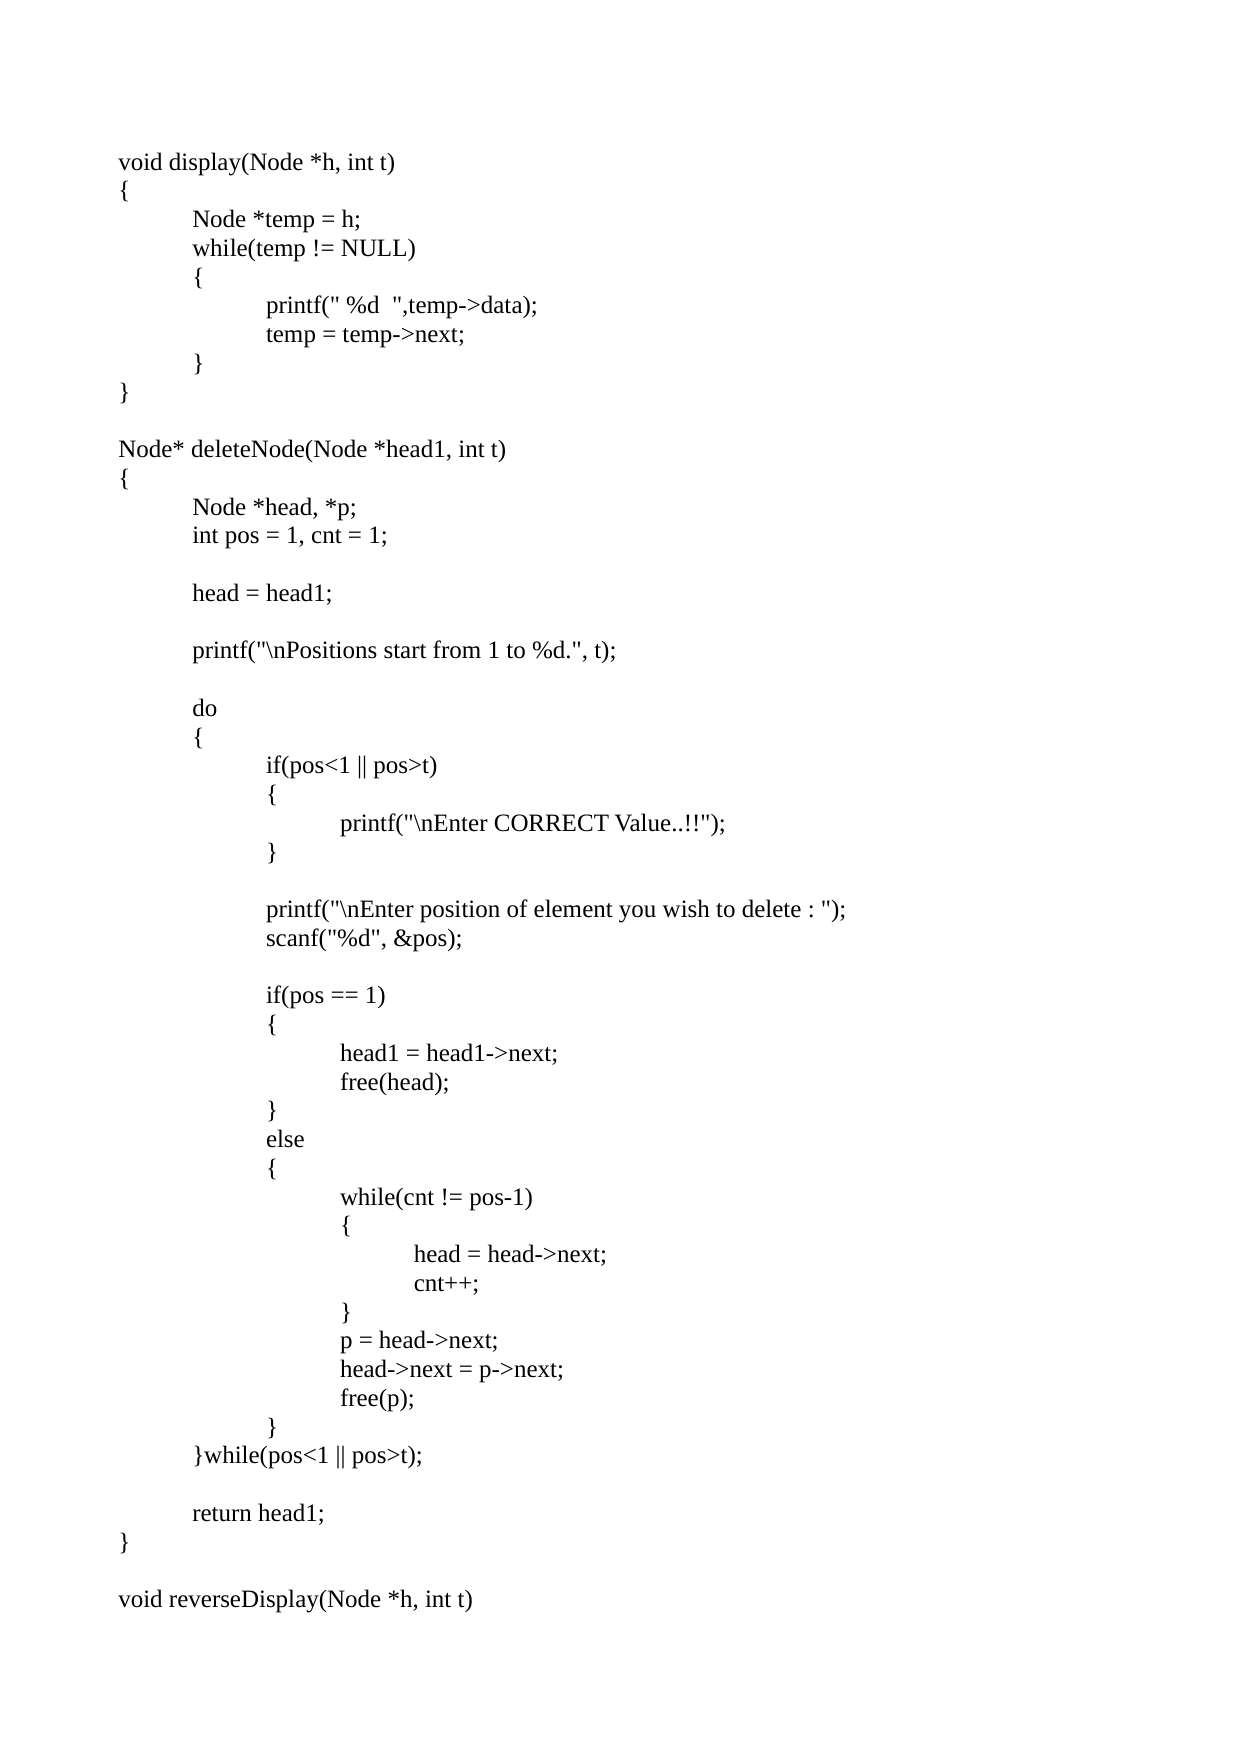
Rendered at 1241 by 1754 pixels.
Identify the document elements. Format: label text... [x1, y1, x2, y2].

text }while(pos<1 || pos>t); [118, 1441, 1122, 1469]
text } [118, 1412, 1122, 1441]
text } [118, 348, 1122, 377]
text Node *temp = h; [118, 204, 1122, 233]
text void reverseDisplay(Node *h, int t) [118, 1584, 1122, 1613]
text printf("\nEnter position of element you wish to delete : "); [118, 894, 1122, 923]
text { [118, 1153, 1122, 1182]
text } [118, 377, 1122, 406]
text free(head); [118, 1067, 1122, 1096]
text printf(" %d ",temp->data); [118, 291, 1122, 319]
text { [118, 722, 1122, 751]
text } [118, 837, 1122, 866]
text do [118, 693, 1122, 722]
text { [118, 463, 1122, 492]
text Node* deleteNode(Node *head1, int t) [118, 434, 1122, 463]
text { [118, 1211, 1122, 1239]
text free(p); [118, 1383, 1122, 1412]
text } [118, 1096, 1122, 1124]
text else [118, 1124, 1122, 1153]
text head1 = head1->next; [118, 1038, 1122, 1067]
text } [118, 1527, 1122, 1556]
text int pos = 1, cnt = 1; [118, 521, 1122, 549]
text cnt++; [118, 1268, 1122, 1297]
text p = head->next; [118, 1326, 1122, 1354]
text if(pos<1 || pos>t) [118, 751, 1122, 779]
text while(temp != NULL) [118, 233, 1122, 262]
text while(cnt != pos-1) [118, 1182, 1122, 1211]
text printf("\nEnter CORRECT Value..!!"); [118, 808, 1122, 837]
text { [118, 779, 1122, 808]
text Node *head, *p; [118, 492, 1122, 521]
text { [118, 1009, 1122, 1038]
text } [118, 1297, 1122, 1326]
text { [118, 262, 1122, 291]
text return head1; [118, 1498, 1122, 1527]
text head->next = p->next; [118, 1354, 1122, 1383]
text head = head->next; [118, 1239, 1122, 1268]
text head = head1; [118, 578, 1122, 607]
text temp = temp->next; [118, 319, 1122, 348]
text if(pos == 1) [118, 981, 1122, 1009]
text { [118, 176, 1122, 204]
text scanf("%d", &pos); [118, 923, 1122, 952]
text printf("\nPositions start from 1 to %d.", t); [118, 636, 1122, 664]
text void display(Node *h, int t) [118, 147, 1122, 176]
